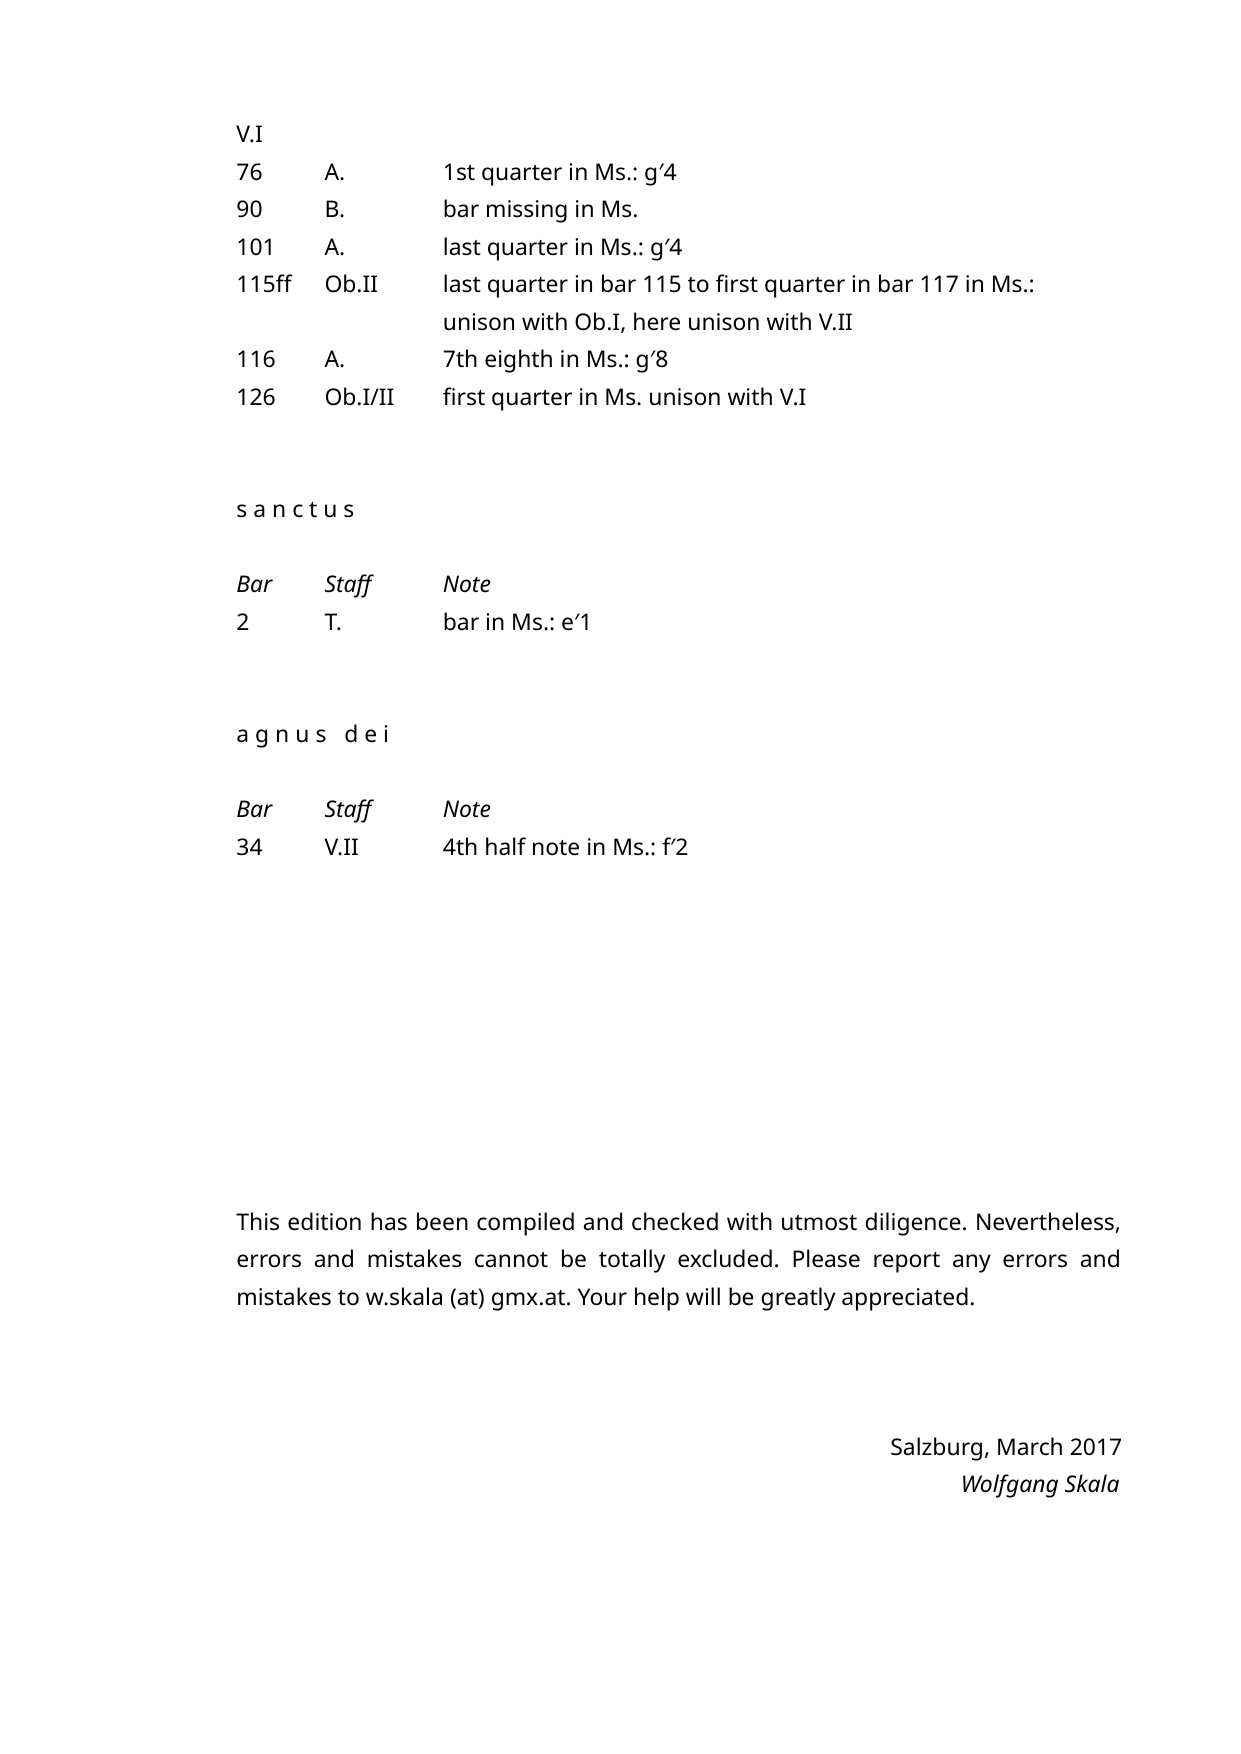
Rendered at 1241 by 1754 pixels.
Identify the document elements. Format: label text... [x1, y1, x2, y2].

text This edition has been compiled and checked with utmost diligence. Nevertheless, errors and mistakes cannot be totally excluded. Please report any errors and mistakes to w.skala (at) gmx.at. Your help will be greatly appreciated. [236, 1206, 1122, 1312]
text Bar Staff Note 34 V.II 4th half note in Ms.: f′2 [236, 793, 1122, 937]
text Bar Staff Note 2 T. bar in Ms.: e′1 a g n u s d e i [236, 568, 1122, 749]
text V.I 76 A. 1st quarter in Ms.: g′4 90 B. bar missing in Ms. 101 A. last quarter in Ms.: g′4 115ff Ob.II last quarter in bar 115 to first quarter in bar 117 in Ms.: unison with Ob.I, here unison with V.II 116 A. 7th eighth in Ms.: g′8 126 Ob.I/II first quarter in Ms. unison with V.I s a n c t u s [236, 118, 1122, 524]
text Salzburg, March 2017 Wolfgang Skala [236, 1431, 1122, 1499]
